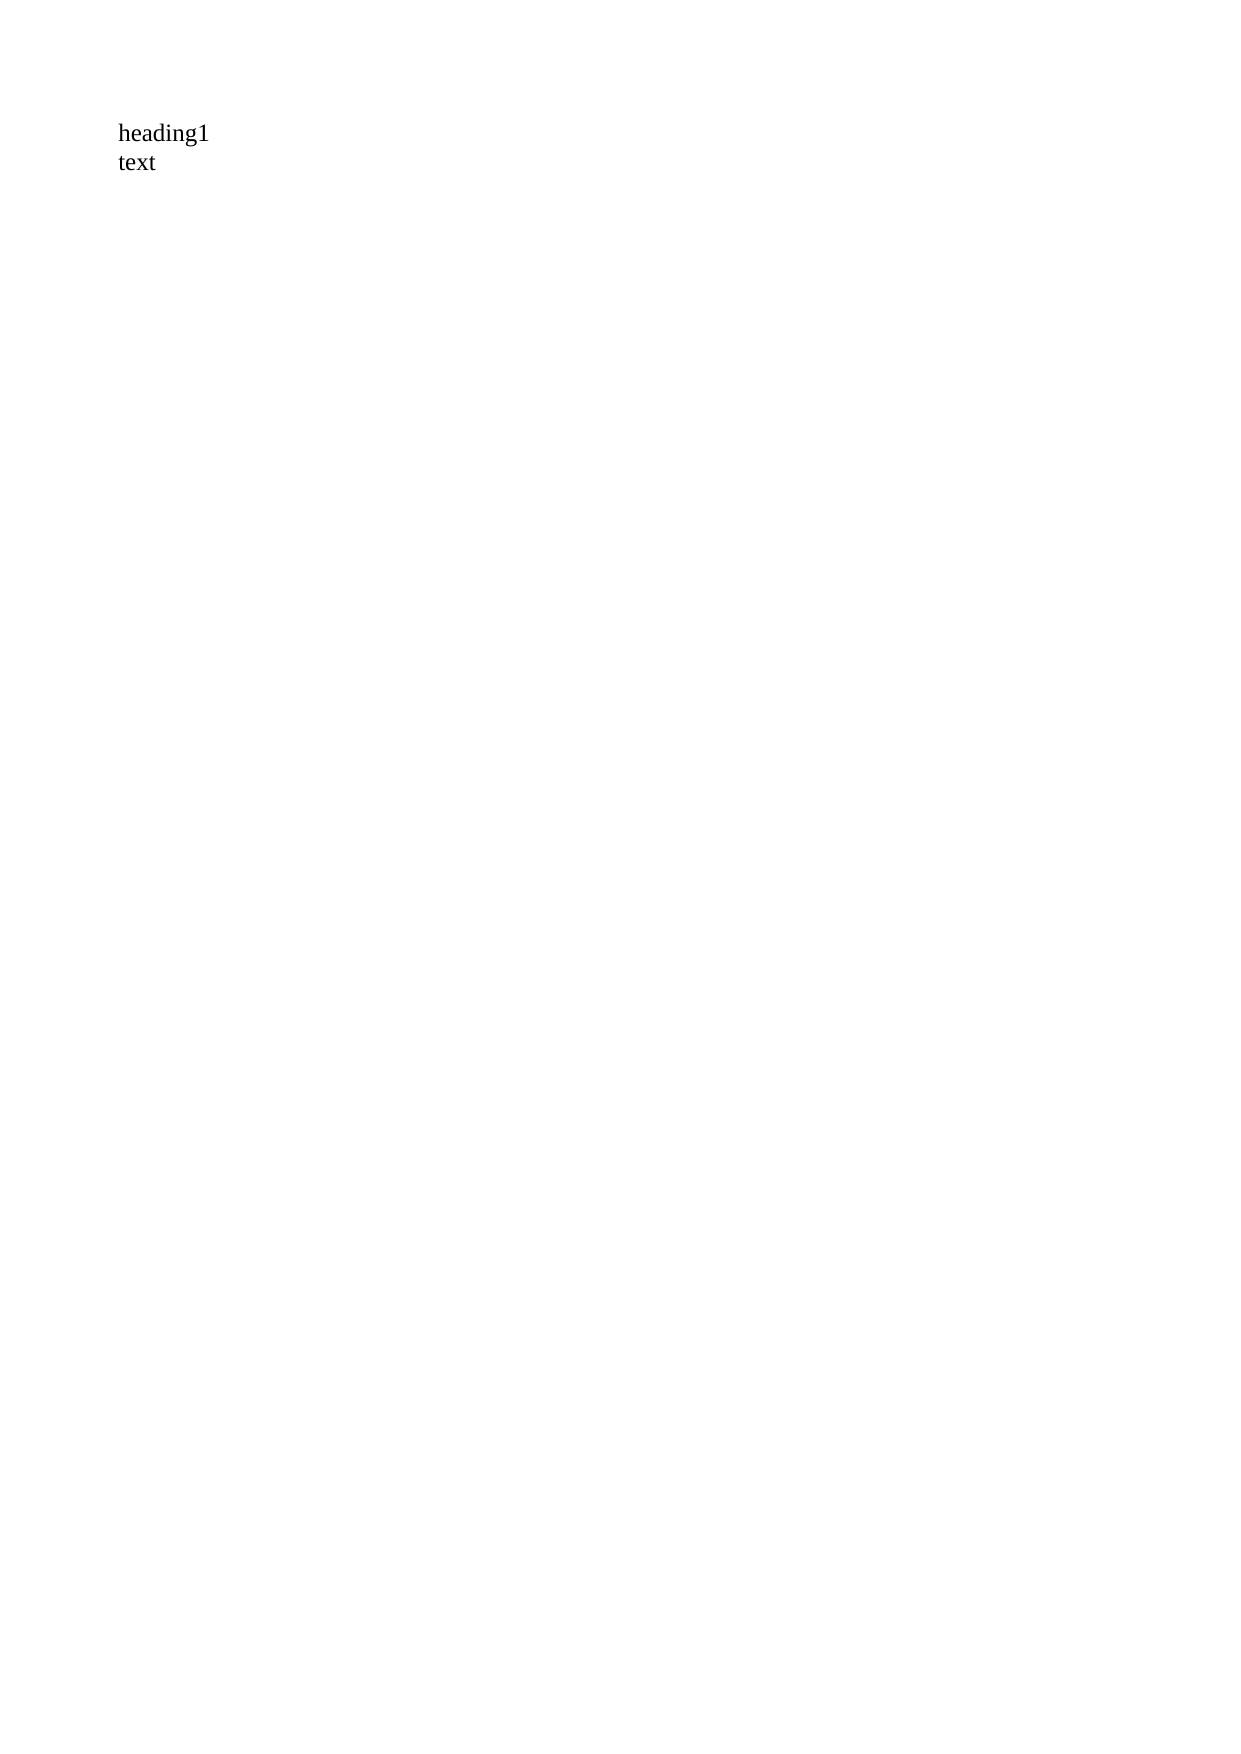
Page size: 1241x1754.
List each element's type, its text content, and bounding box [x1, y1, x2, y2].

text heading1 [118, 118, 1122, 147]
text text [118, 147, 1122, 176]
